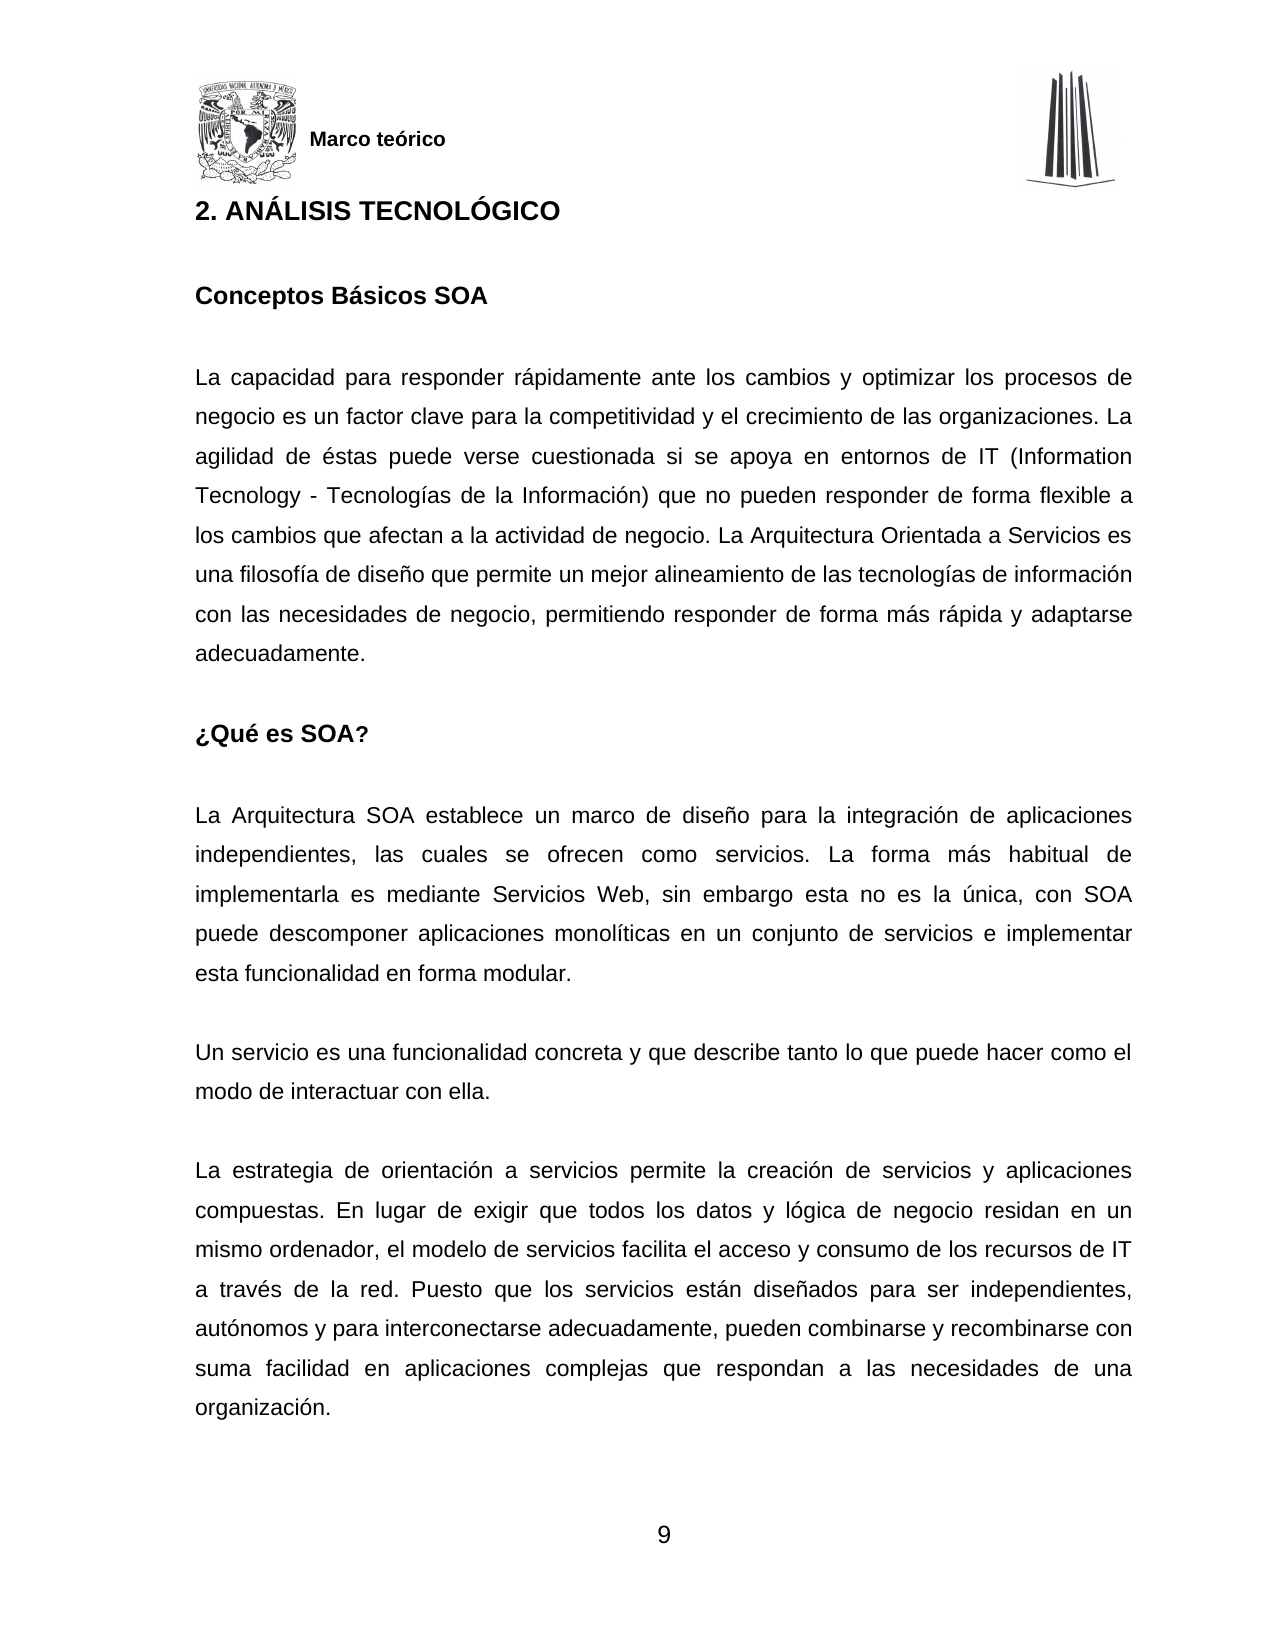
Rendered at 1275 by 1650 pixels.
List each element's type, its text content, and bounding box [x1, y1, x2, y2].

list Conceptos Básicos SOA [195, 281, 1133, 310]
text La capacidad para responder rápidamente ante los cambios y optimizar los procesos de negocio es un factor clave para la competitividad y el crecimiento de las organizaciones. La agilidad de éstas puede verse cuestionada si se apoya en entornos de IT (Information Tecnology - Tecnologías de la Información) que no pueden responder de forma flexible a los cambios que afectan a la actividad de negocio. La Arquitectura Orientada a Servicios es una filosofía de diseño que permite un mejor alineamiento de las tecnologías de información con las necesidades de negocio, permitiendo responder de forma más rápida y adaptarse adecuadamente. [195, 364, 1133, 667]
text ¿Qué es SOA? [195, 719, 1133, 748]
text Un servicio es una funcionalidad concreta y que describe tanto lo que puede hacer como el modo de interactuar con ella. [195, 1039, 1133, 1104]
text La estrategia de orientación a servicios permite la creación de servicios y aplicaciones compuestas. En lugar de exigir que todos los datos y lógica de negocio residan en un mismo ordenador, el modelo de servicios facilita el acceso y consumo de los recursos de IT a través de la red. Puesto que los servicios están diseñados para ser independientes, autónomos y para interconectarse adecuadamente, pueden combinarse y recombinarse con suma facilidad en aplicaciones complejas que respondan a las necesidades de una organización. [195, 1157, 1133, 1420]
picture [1020, 65, 1122, 193]
text La Arquitectura SOA establece un marco de diseño para la integración de aplicaciones independientes, las cuales se ofrecen como servicios. La forma más habitual de implementarla es mediante Servicios Web, sin embargo esta no es la única, con SOA puede descomponer aplicaciones monolíticas en un conjunto de servicios e implementar esta funcionalidad en forma modular. [195, 802, 1133, 986]
text 2. Análisis Tecnológico [195, 195, 1133, 226]
